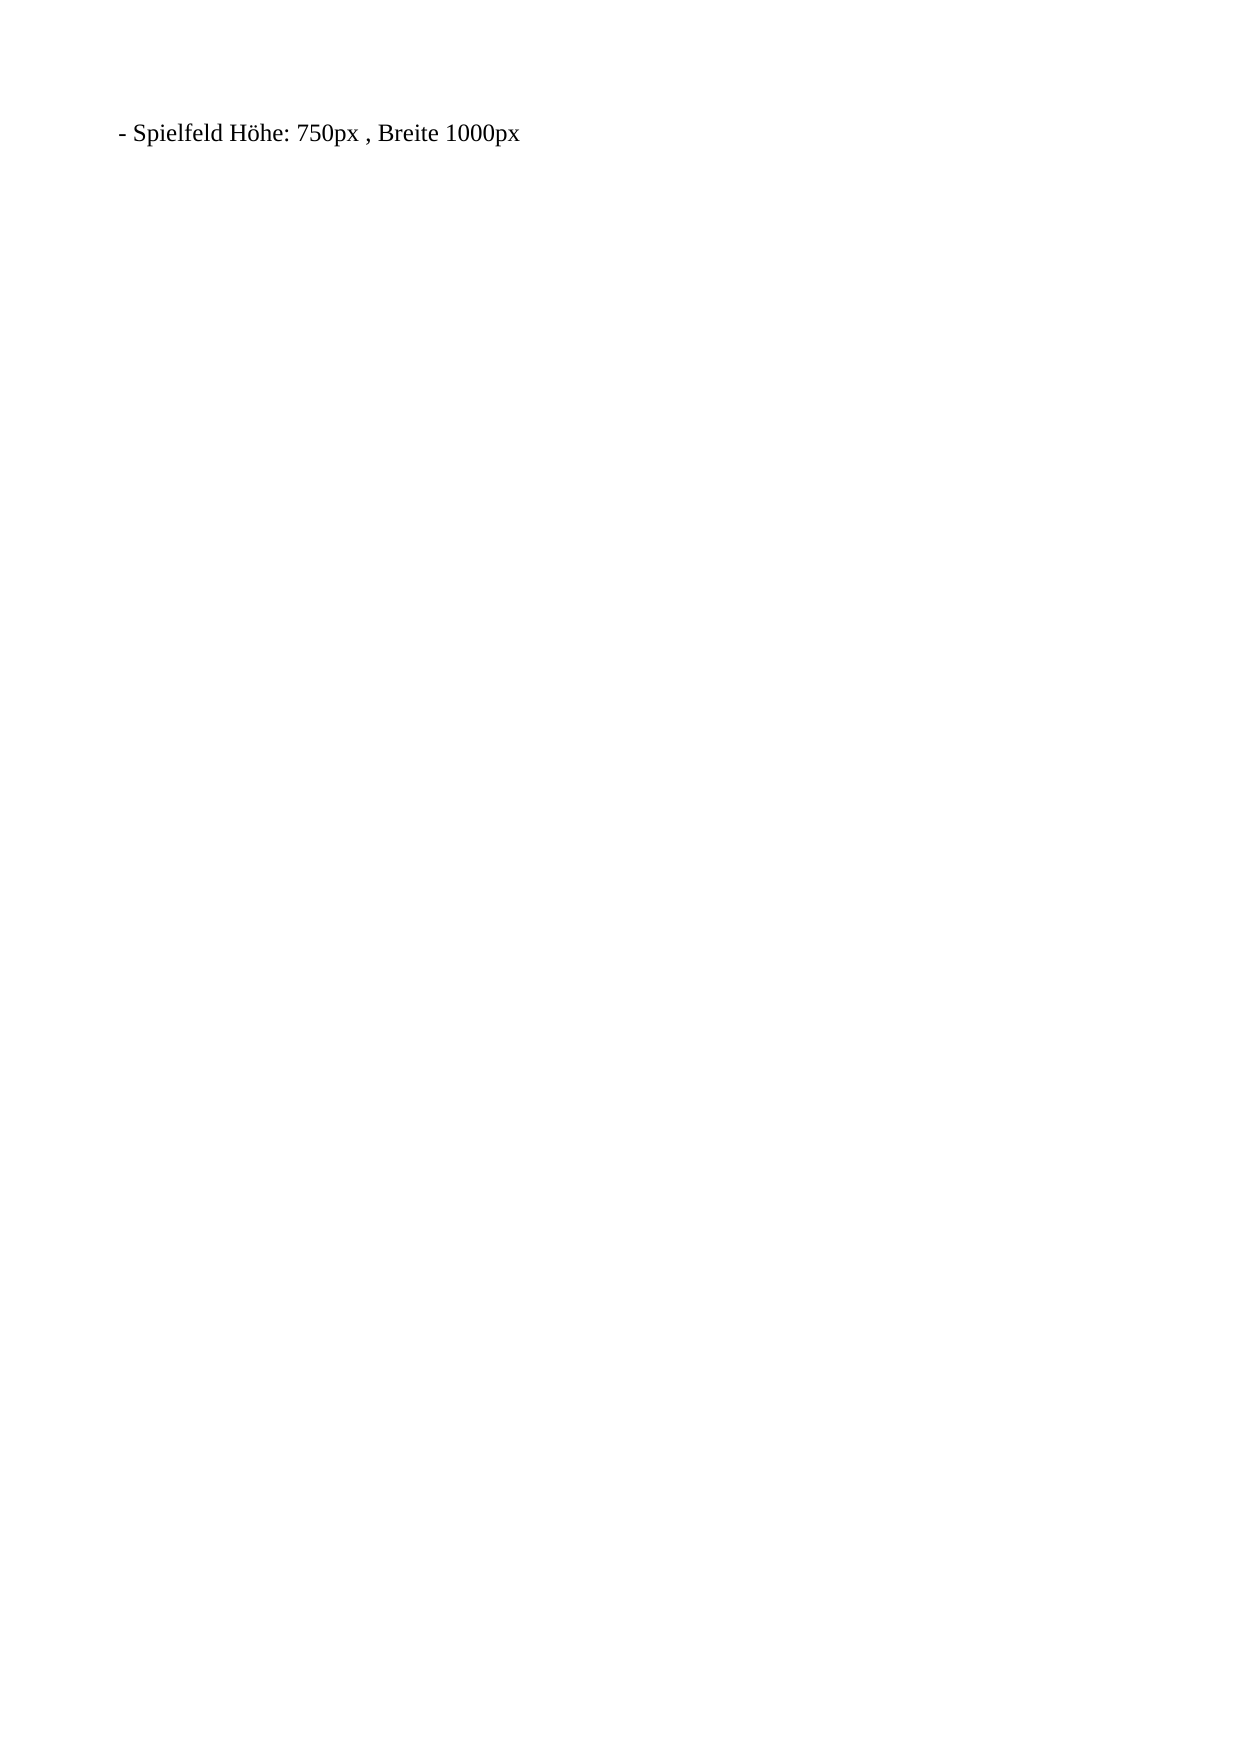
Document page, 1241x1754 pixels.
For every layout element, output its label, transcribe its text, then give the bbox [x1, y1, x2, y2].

text - Spielfeld Höhe: 750px , Breite 1000px [118, 118, 1122, 147]
